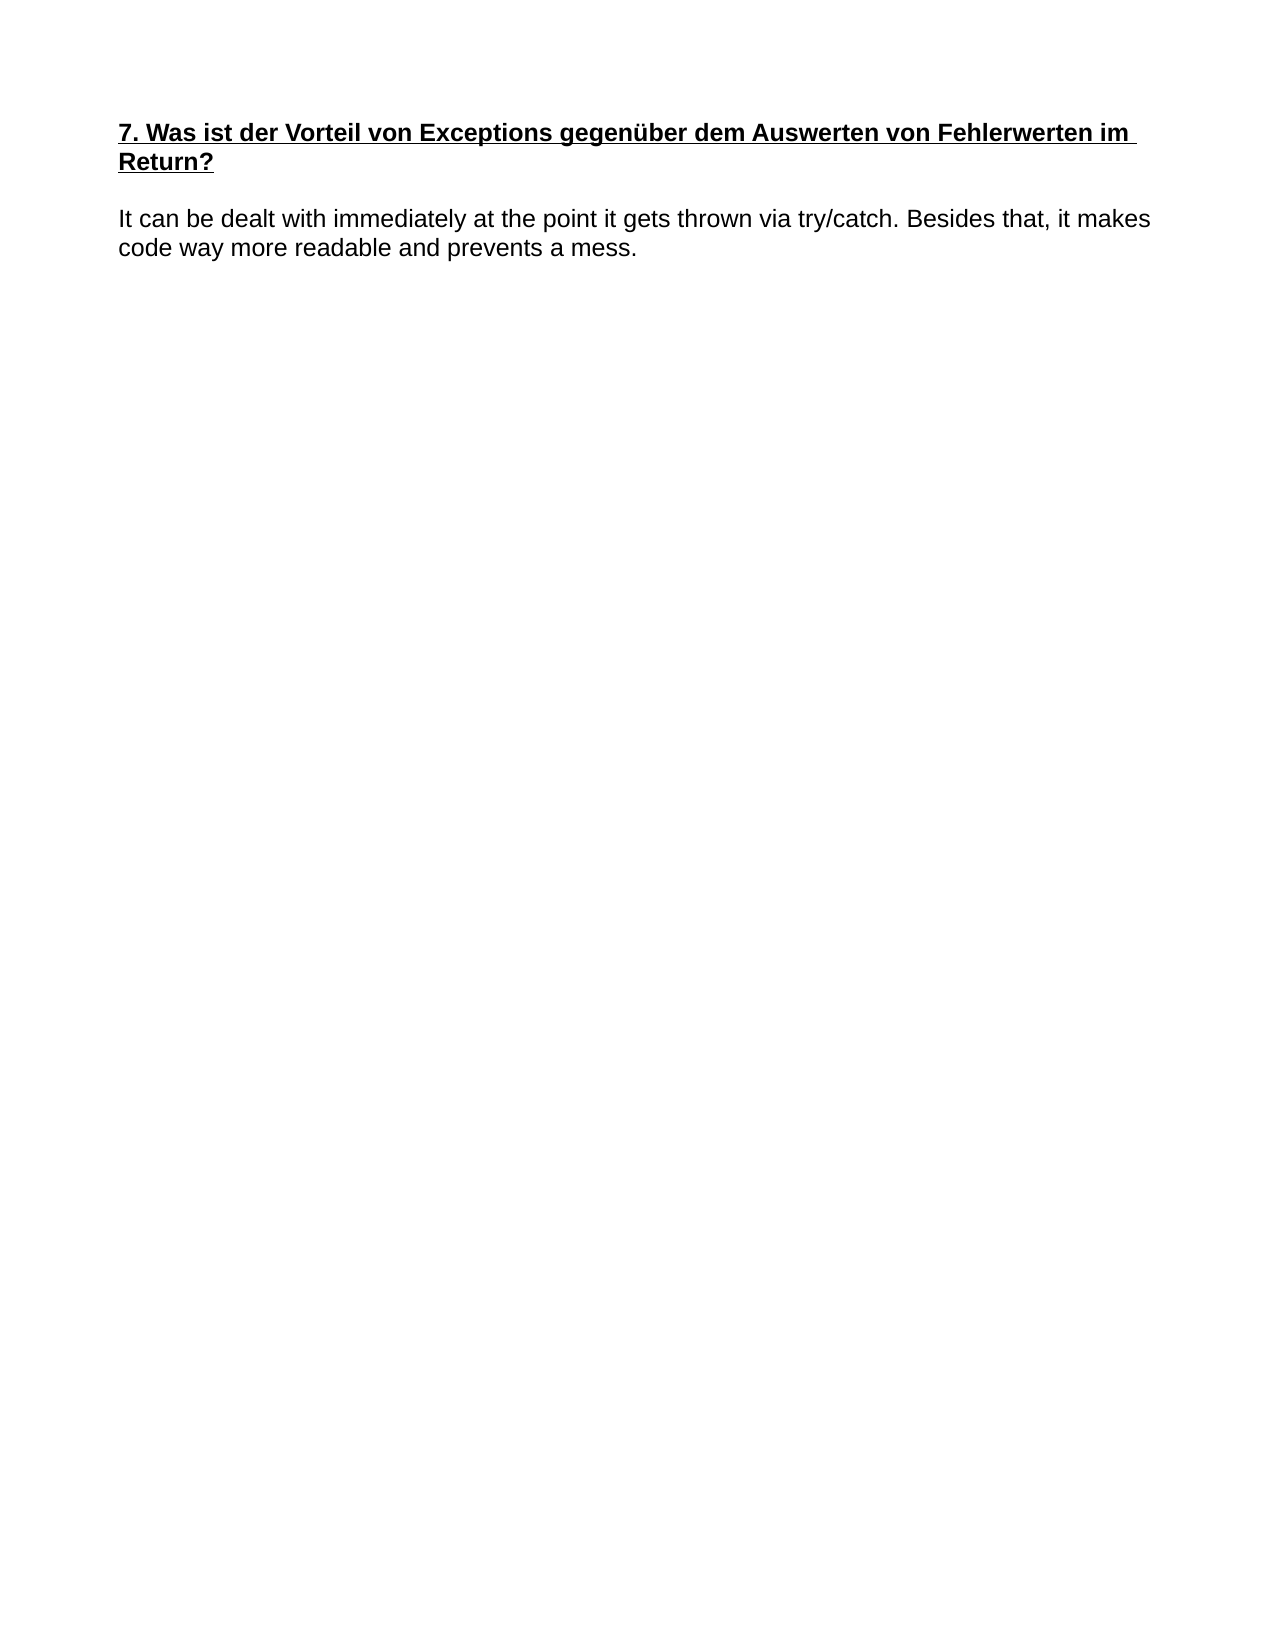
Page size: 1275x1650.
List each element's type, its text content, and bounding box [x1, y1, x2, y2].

text It can be dealt with immediately at the point it gets thrown via try/catch. Besides that, it makes code way more readable and prevents a mess. [118, 204, 1157, 262]
text 7. Was ist der Vorteil von Exceptions gegenüber dem Auswerten von Fehlerwerten im Return? [118, 118, 1157, 176]
